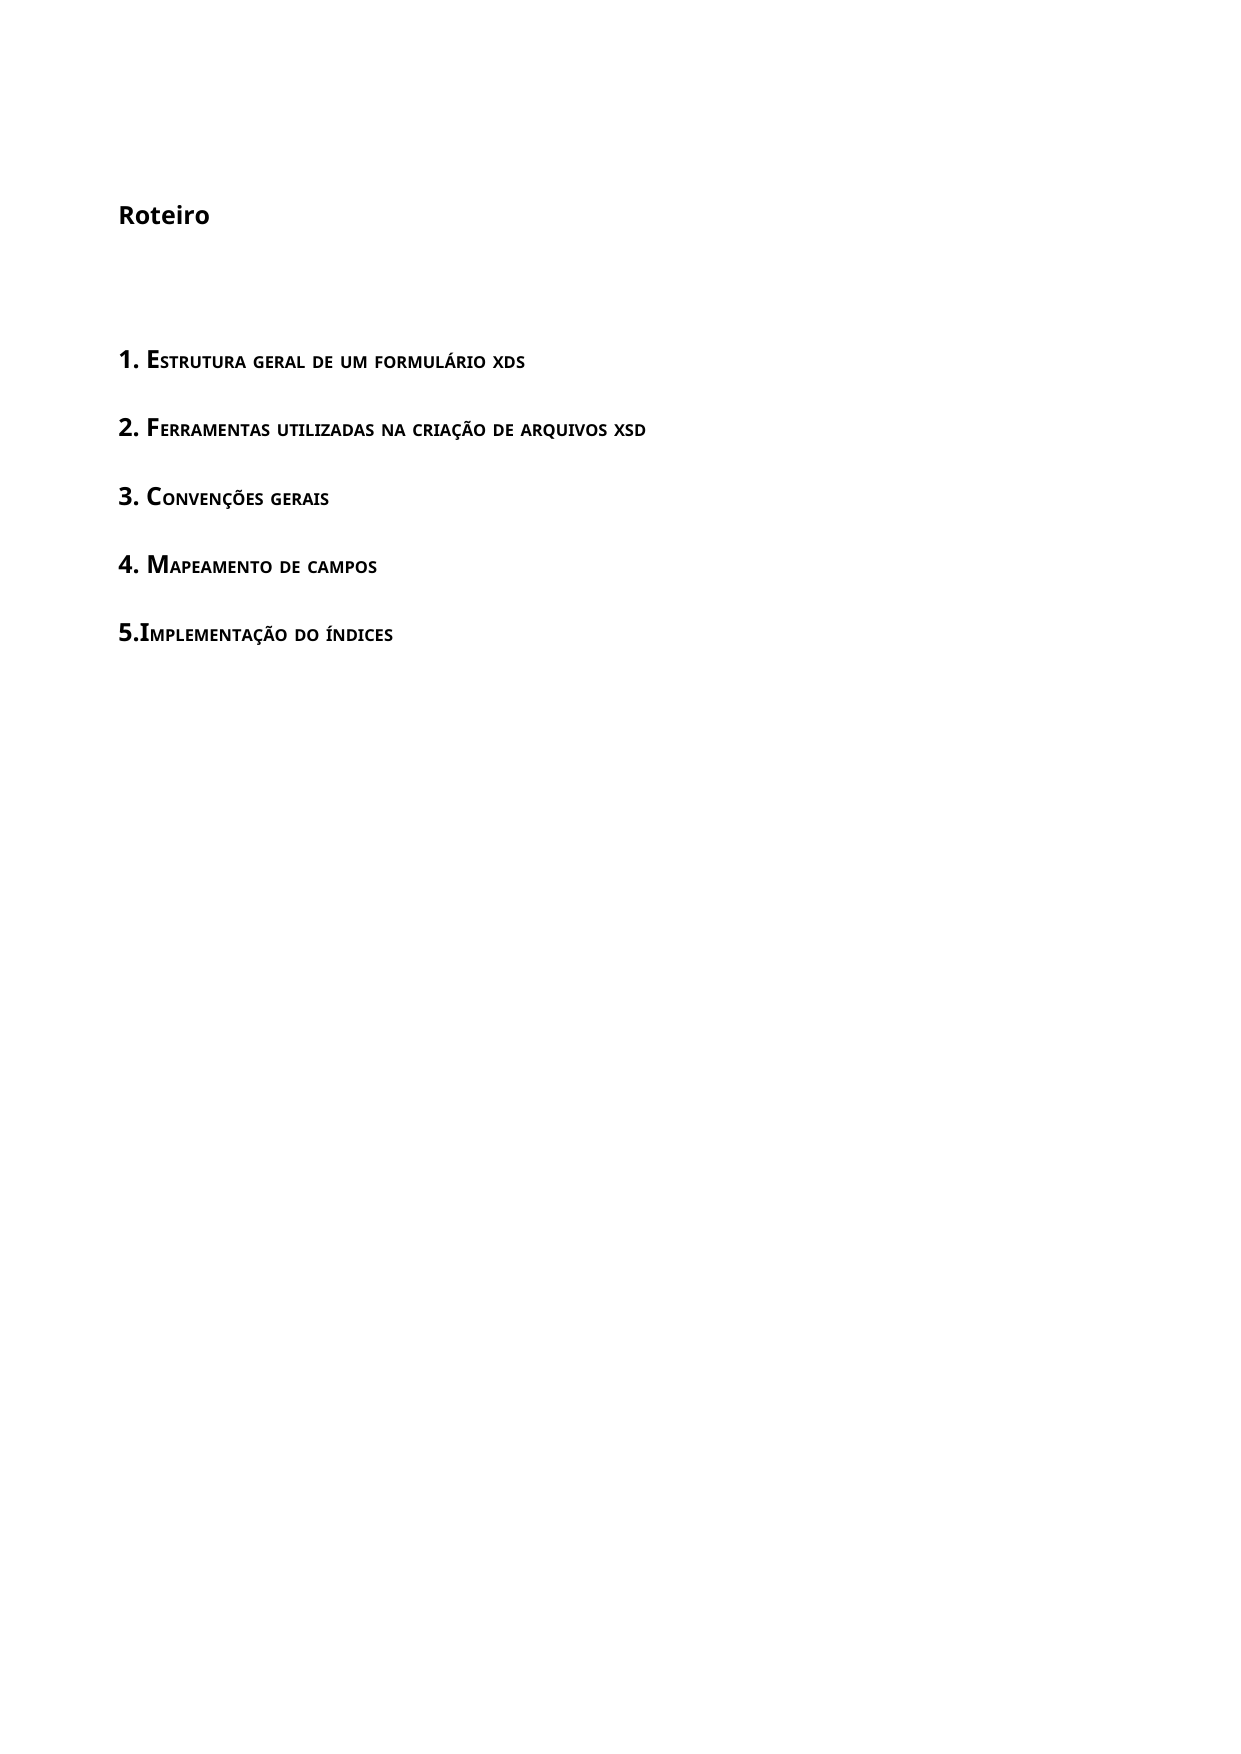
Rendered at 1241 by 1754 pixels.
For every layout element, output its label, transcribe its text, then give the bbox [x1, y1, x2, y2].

text 4. Mapeamento de campos [118, 546, 1122, 580]
text 3. Convenções gerais [118, 478, 1122, 512]
text 5.Implementação do índices [118, 614, 1122, 648]
text 2. Ferramentas utilizadas na criação de arquivos xsd [118, 410, 1122, 444]
text Roteiro [118, 197, 1122, 232]
text 1. Estrutura geral de um formulário xds [118, 342, 1122, 376]
